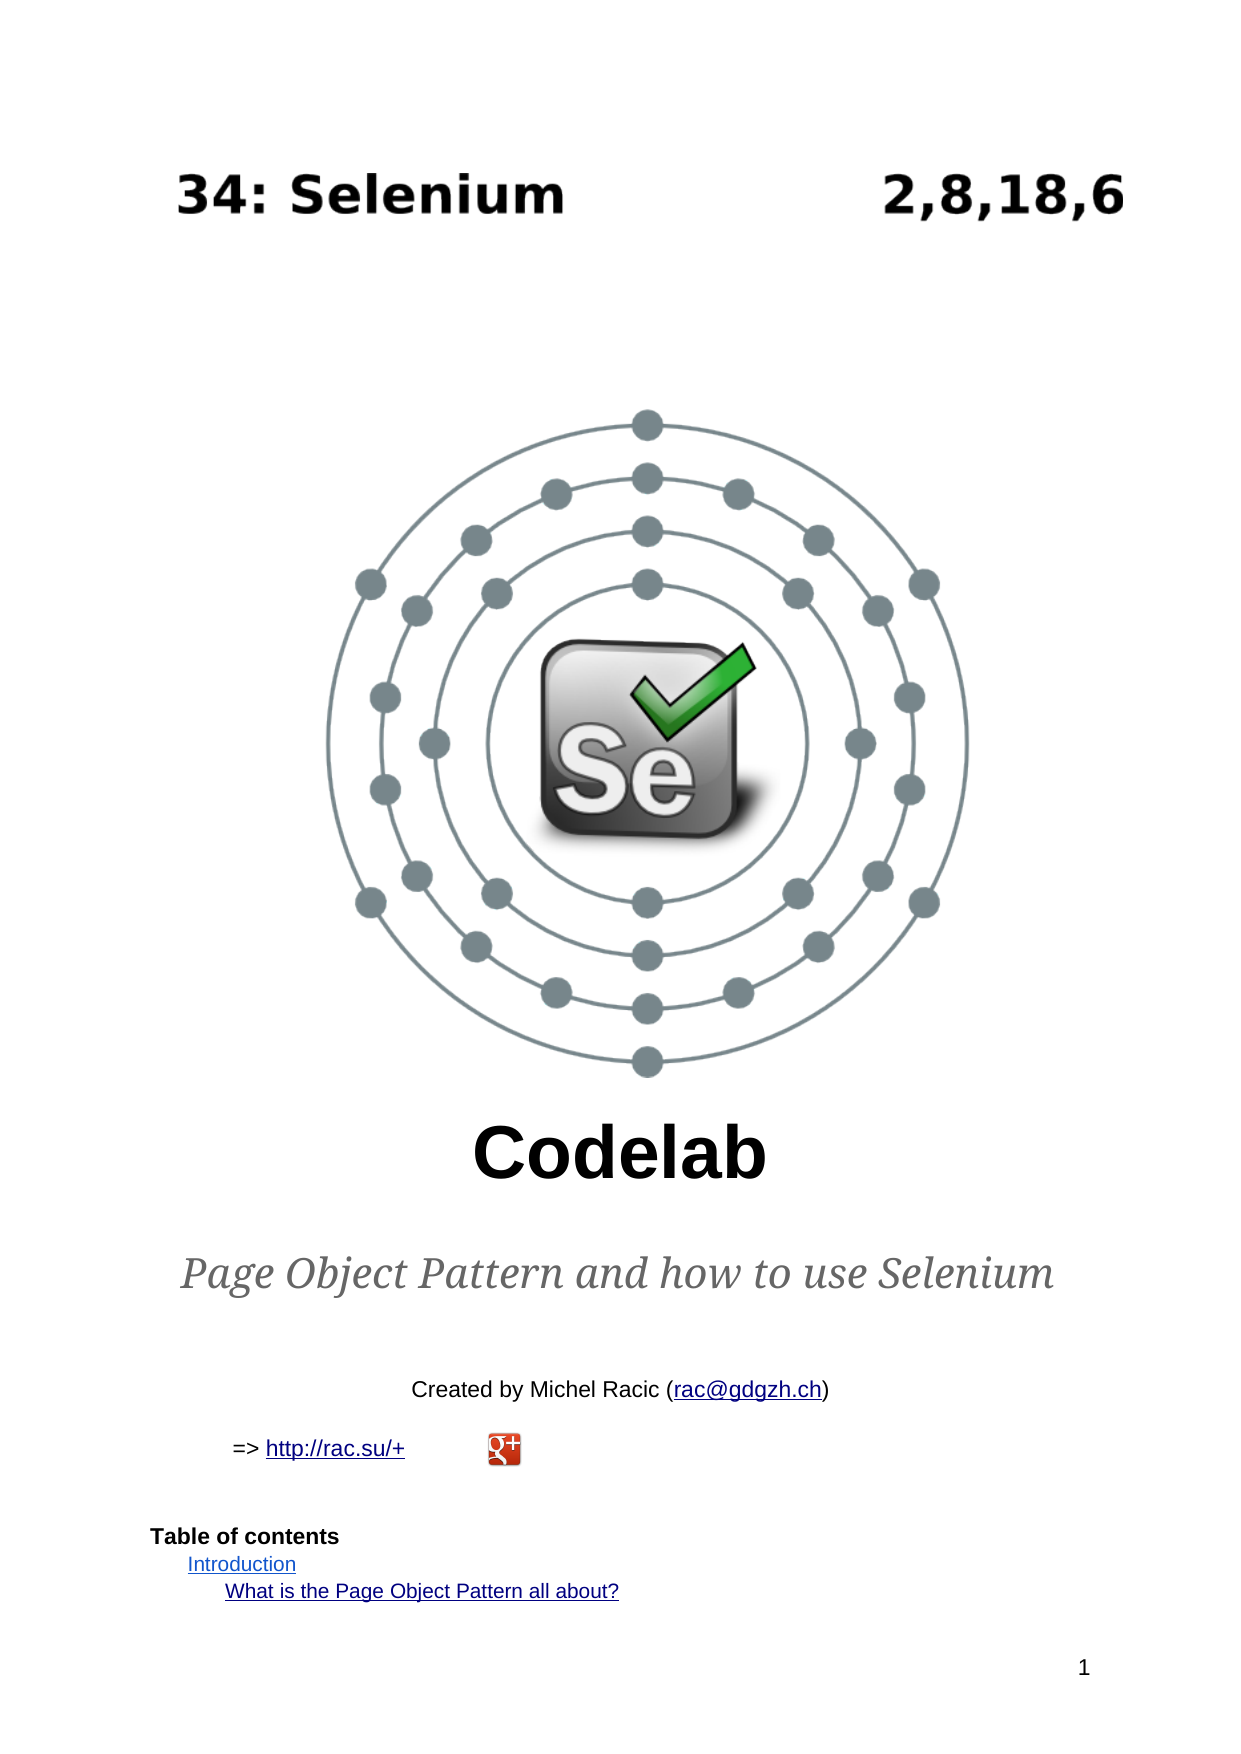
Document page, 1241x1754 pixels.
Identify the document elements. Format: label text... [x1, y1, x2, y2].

text => http://rac.su/+ [150, 1435, 487, 1461]
picture [487, 1432, 522, 1467]
subtitle Page Object Pattern and how to use Selenium [150, 1244, 1090, 1301]
text Introduction [187, 1553, 1090, 1576]
text Created by Michel Racic (rac@gdgzh.ch) [150, 1377, 1090, 1402]
text What is the Page Object Pattern all about? [225, 1579, 1090, 1603]
text [522, 1435, 1090, 1461]
picture [178, 173, 1123, 1078]
text Table of contents [150, 1523, 1090, 1549]
title Codelab [150, 1111, 1090, 1194]
